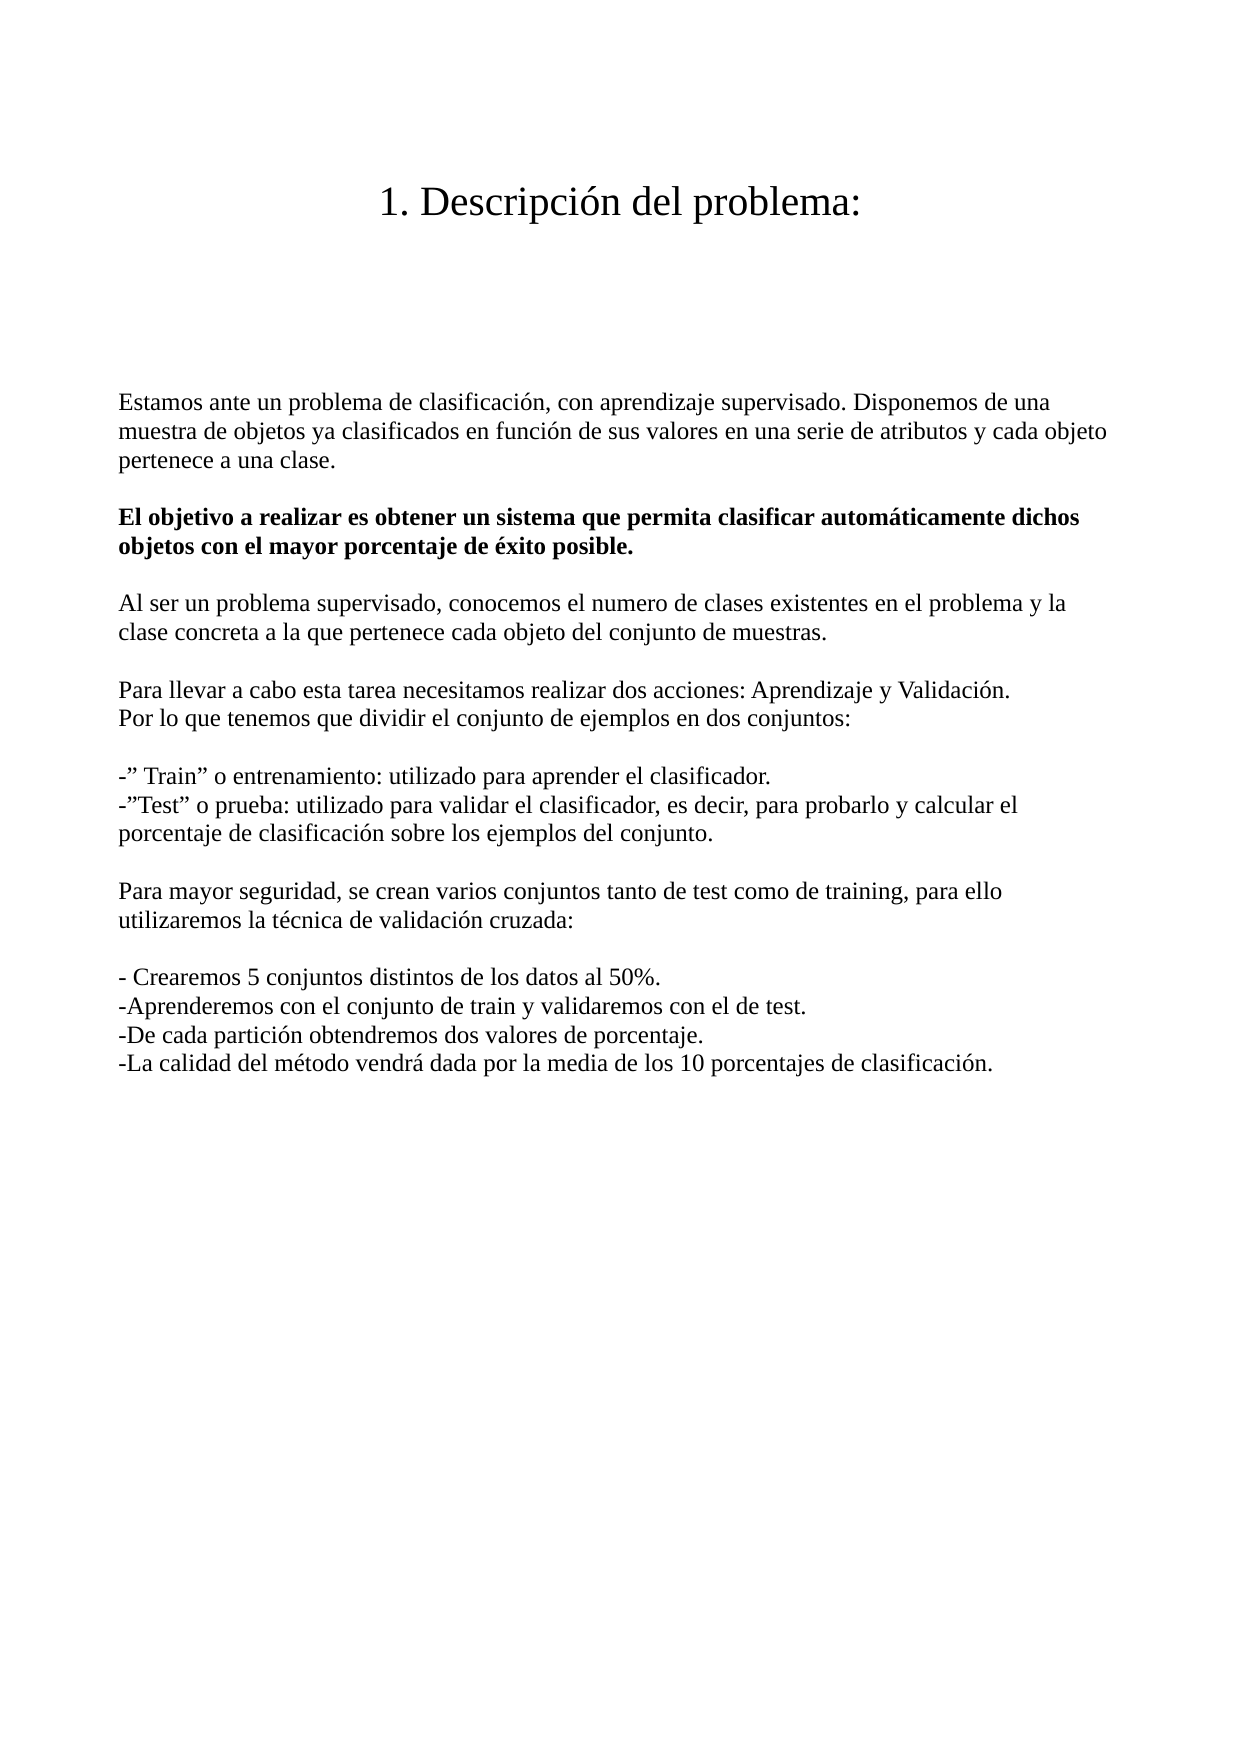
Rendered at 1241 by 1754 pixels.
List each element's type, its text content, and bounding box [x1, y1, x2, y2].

text Para mayor seguridad, se crean varios conjuntos tanto de test como de training, para ello utilizaremos la técnica de validación cruzada: [118, 876, 1122, 933]
text El objetivo a realizar es obtener un sistema que permita clasificar automáticamente dichos objetos con el mayor porcentaje de éxito posible. [118, 502, 1122, 560]
text -Aprenderemos con el conjunto de train y validaremos con el de test. [118, 991, 1122, 1020]
text -La calidad del método vendrá dada por la media de los 10 porcentajes de clasificación. [118, 1048, 1122, 1077]
text Estamos ante un problema de clasificación, con aprendizaje supervisado. Disponemos de una muestra de objetos ya clasificados en función de sus valores en una serie de atributos y cada objeto pertenece a una clase. [118, 387, 1122, 473]
text 1. Descripción del problema: [118, 176, 1122, 224]
text -” Train” o entrenamiento: utilizado para aprender el clasificador. [118, 761, 1122, 790]
text -De cada partición obtendremos dos valores de porcentaje. [118, 1020, 1122, 1048]
text -”Test” o prueba: utilizado para validar el clasificador, es decir, para probarlo y calcular el porcentaje de clasificación sobre los ejemplos del conjunto. [118, 790, 1122, 847]
text Al ser un problema supervisado, conocemos el numero de clases existentes en el problema y la clase concreta a la que pertenece cada objeto del conjunto de muestras. [118, 588, 1122, 646]
text Por lo que tenemos que dividir el conjunto de ejemplos en dos conjuntos: [118, 703, 1122, 732]
text Para llevar a cabo esta tarea necesitamos realizar dos acciones: Aprendizaje y Validación. [118, 675, 1122, 703]
text - Crearemos 5 conjuntos distintos de los datos al 50%. [118, 962, 1122, 991]
